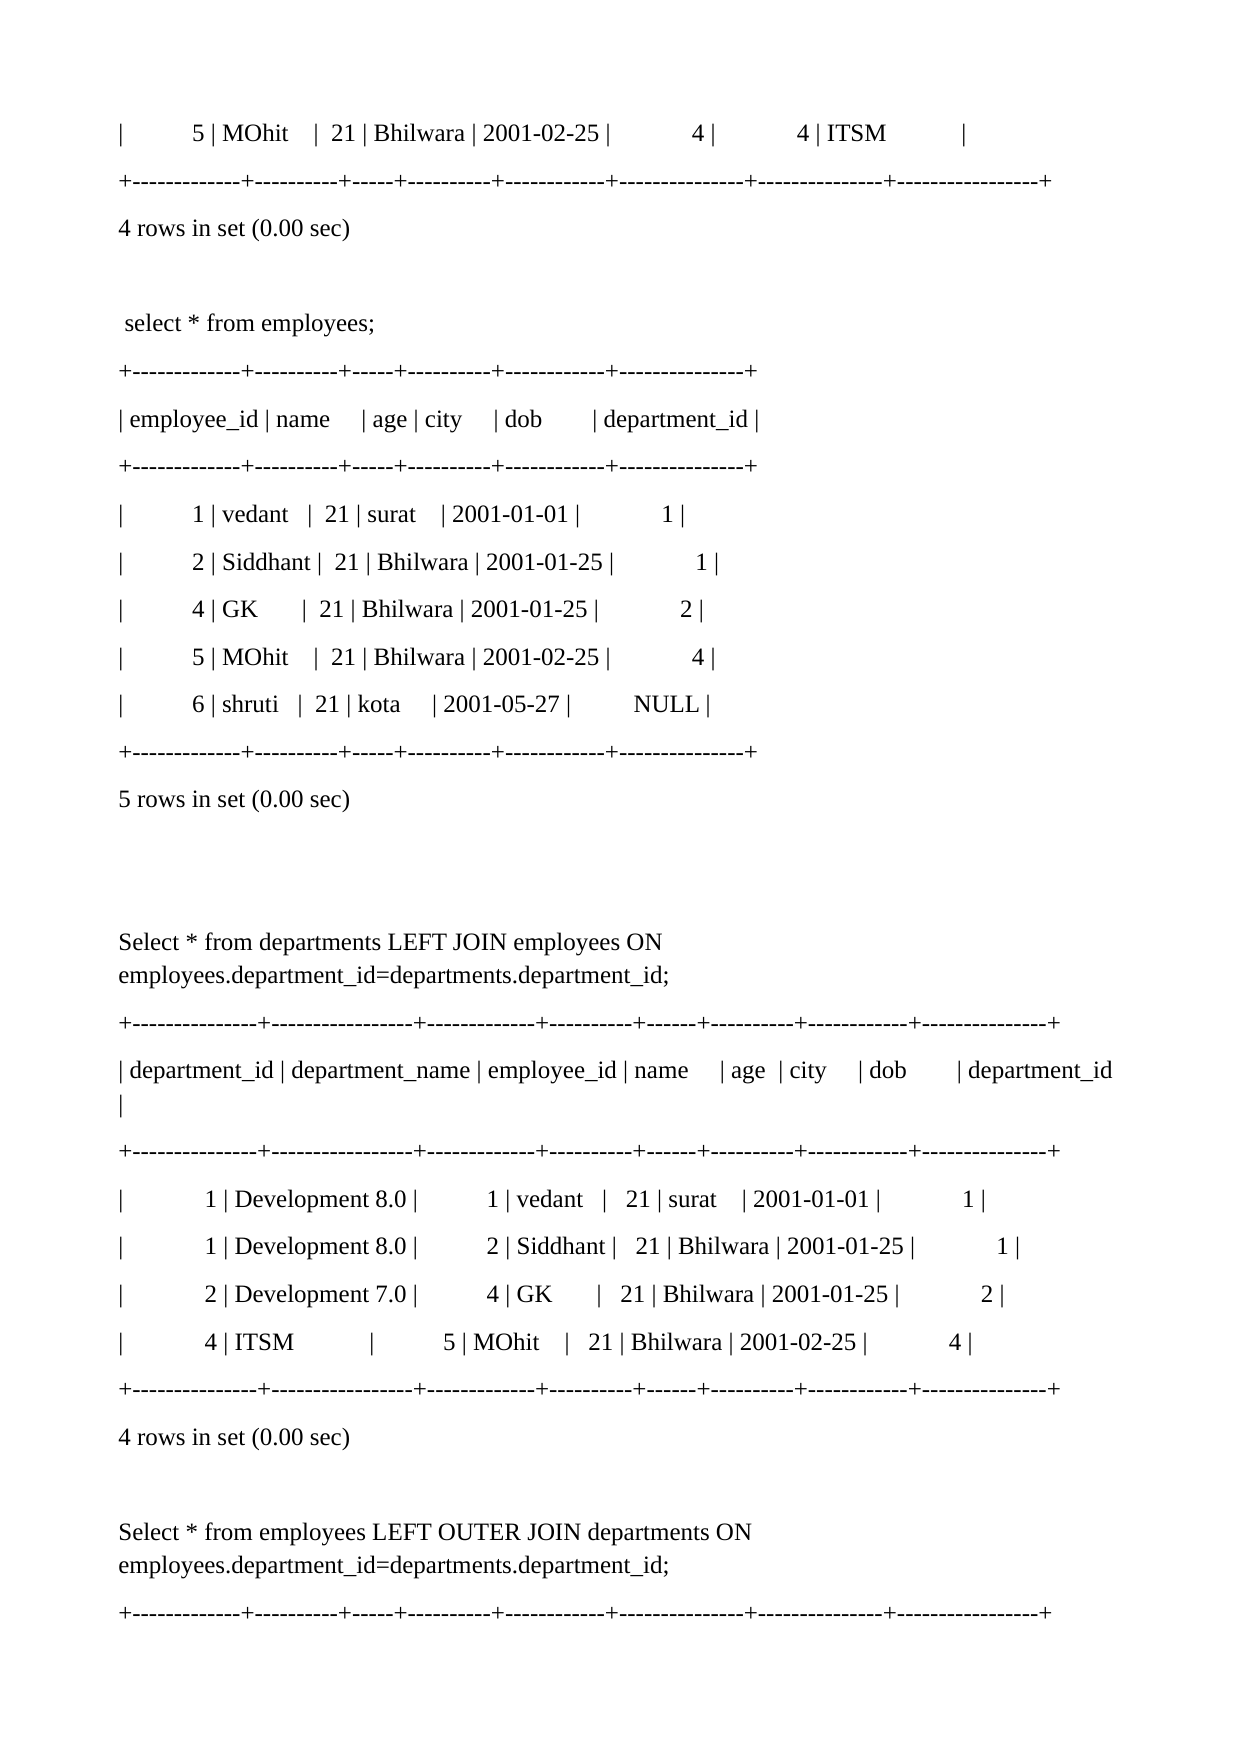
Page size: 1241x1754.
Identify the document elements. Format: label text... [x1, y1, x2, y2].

text 4 rows in set (0.00 sec) [118, 213, 1122, 242]
text | 4 | ITSM | 5 | MOhit | 21 | Bhilwara | 2001-02-25 | 4 | [118, 1327, 1122, 1355]
text +---------------+-----------------+-------------+----------+------+----------+------------+---------------+ [118, 1008, 1122, 1037]
text Select * from employees LEFT OUTER JOIN departments ON employees.department_id=departments.department_id; [118, 1517, 1122, 1579]
text +-------------+----------+-----+----------+------------+---------------+ [118, 356, 1122, 385]
text +---------------+-----------------+-------------+----------+------+----------+------------+---------------+ [118, 1136, 1122, 1165]
text Select * from departments LEFT JOIN employees ON employees.department_id=departments.department_id; [118, 927, 1122, 989]
text | department_id | department_name | employee_id | name | age | city | dob | department_id | [118, 1056, 1122, 1117]
text | 2 | Siddhant | 21 | Bhilwara | 2001-01-25 | 1 | [118, 547, 1122, 575]
text | 1 | Development 8.0 | 2 | Siddhant | 21 | Bhilwara | 2001-01-25 | 1 | [118, 1231, 1122, 1260]
text select * from employees; [118, 308, 1122, 337]
text | employee_id | name | age | city | dob | department_id | [118, 404, 1122, 432]
text +-------------+----------+-----+----------+------------+---------------+---------------+-----------------+ [118, 166, 1122, 194]
text | 5 | MOhit | 21 | Bhilwara | 2001-02-25 | 4 | 4 | ITSM | [118, 118, 1122, 147]
text | 1 | Development 8.0 | 1 | vedant | 21 | surat | 2001-01-01 | 1 | [118, 1184, 1122, 1213]
text 4 rows in set (0.00 sec) [118, 1422, 1122, 1451]
text | 5 | MOhit | 21 | Bhilwara | 2001-02-25 | 4 | [118, 642, 1122, 671]
text | 2 | Development 7.0 | 4 | GK | 21 | Bhilwara | 2001-01-25 | 2 | [118, 1279, 1122, 1308]
text | 4 | GK | 21 | Bhilwara | 2001-01-25 | 2 | [118, 594, 1122, 623]
text +-------------+----------+-----+----------+------------+---------------+---------------+-----------------+ [118, 1598, 1122, 1626]
text +---------------+-----------------+-------------+----------+------+----------+------------+---------------+ [118, 1374, 1122, 1403]
text | 6 | shruti | 21 | kota | 2001-05-27 | NULL | [118, 689, 1122, 718]
text +-------------+----------+-----+----------+------------+---------------+ [118, 451, 1122, 480]
text | 1 | vedant | 21 | surat | 2001-01-01 | 1 | [118, 499, 1122, 528]
text 5 rows in set (0.00 sec) [118, 784, 1122, 813]
text +-------------+----------+-----+----------+------------+---------------+ [118, 737, 1122, 766]
